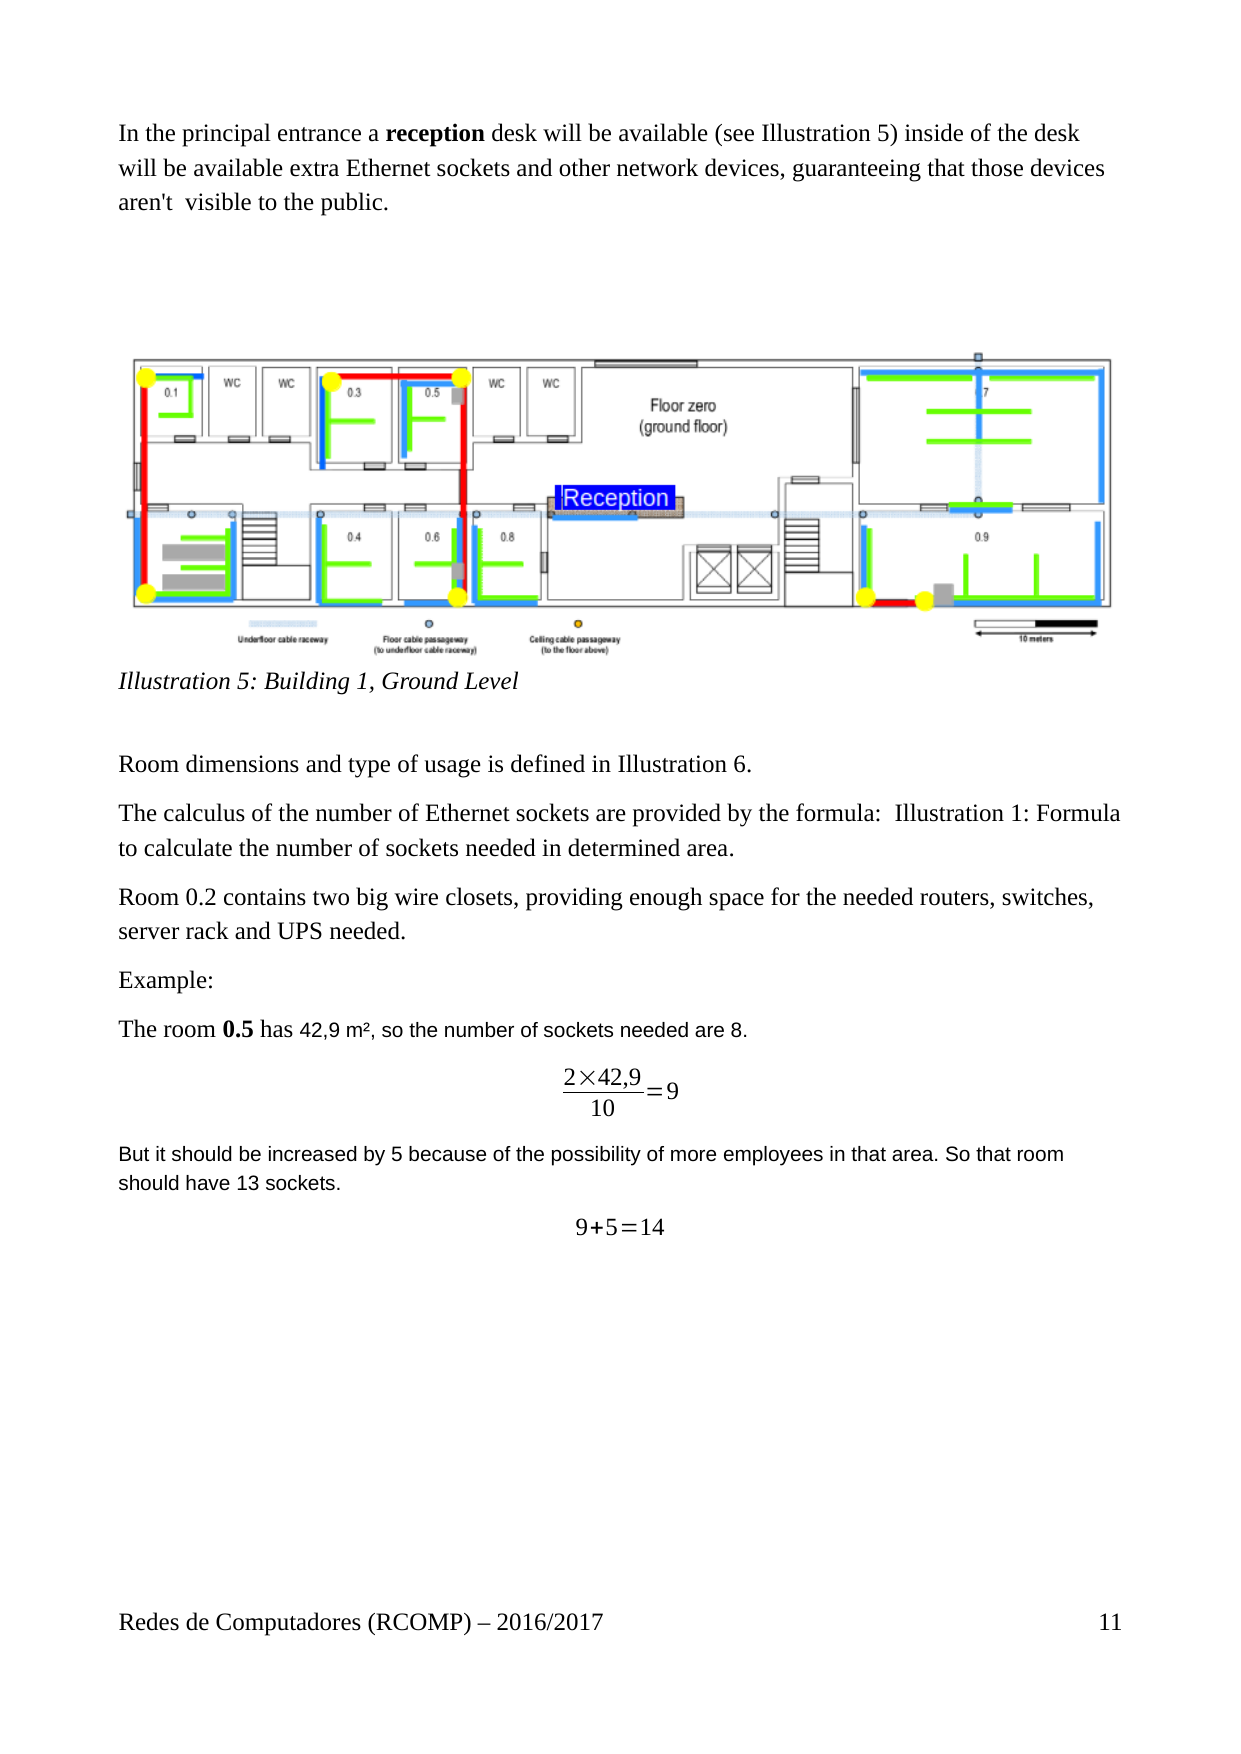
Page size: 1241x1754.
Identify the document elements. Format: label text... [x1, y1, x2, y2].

text The room 0.5 has 42,9 m², so the number of sockets needed are 8. [118, 1014, 1122, 1043]
text The calculus of the number of Ethernet sockets are provided by the formula: Illustration 1: Formula to calculate the number of sockets needed in determined area. [118, 798, 1122, 862]
text But it should be increased by 5 because of the possibility of more employees in that area. So that room should have 13 sockets. [118, 1142, 1122, 1195]
text Room dimensions and type of usage is defined in Illustration 6. [118, 749, 1122, 778]
text Room 0.2 contains two big wire closets, providing enough space for the needed routers, switches, server rack and UPS needed. [118, 882, 1122, 945]
text Example: [118, 966, 1122, 994]
text Illustration 5: Building 1, Ground Level [118, 661, 1122, 694]
text In the principal entrance a reception desk will be available (see Illustration 5) inside of the desk will be available extra Ethernet sockets and other network devices, guaranteeing that those devices aren't visible to the public. [118, 118, 1122, 216]
picture [118, 346, 1123, 661]
